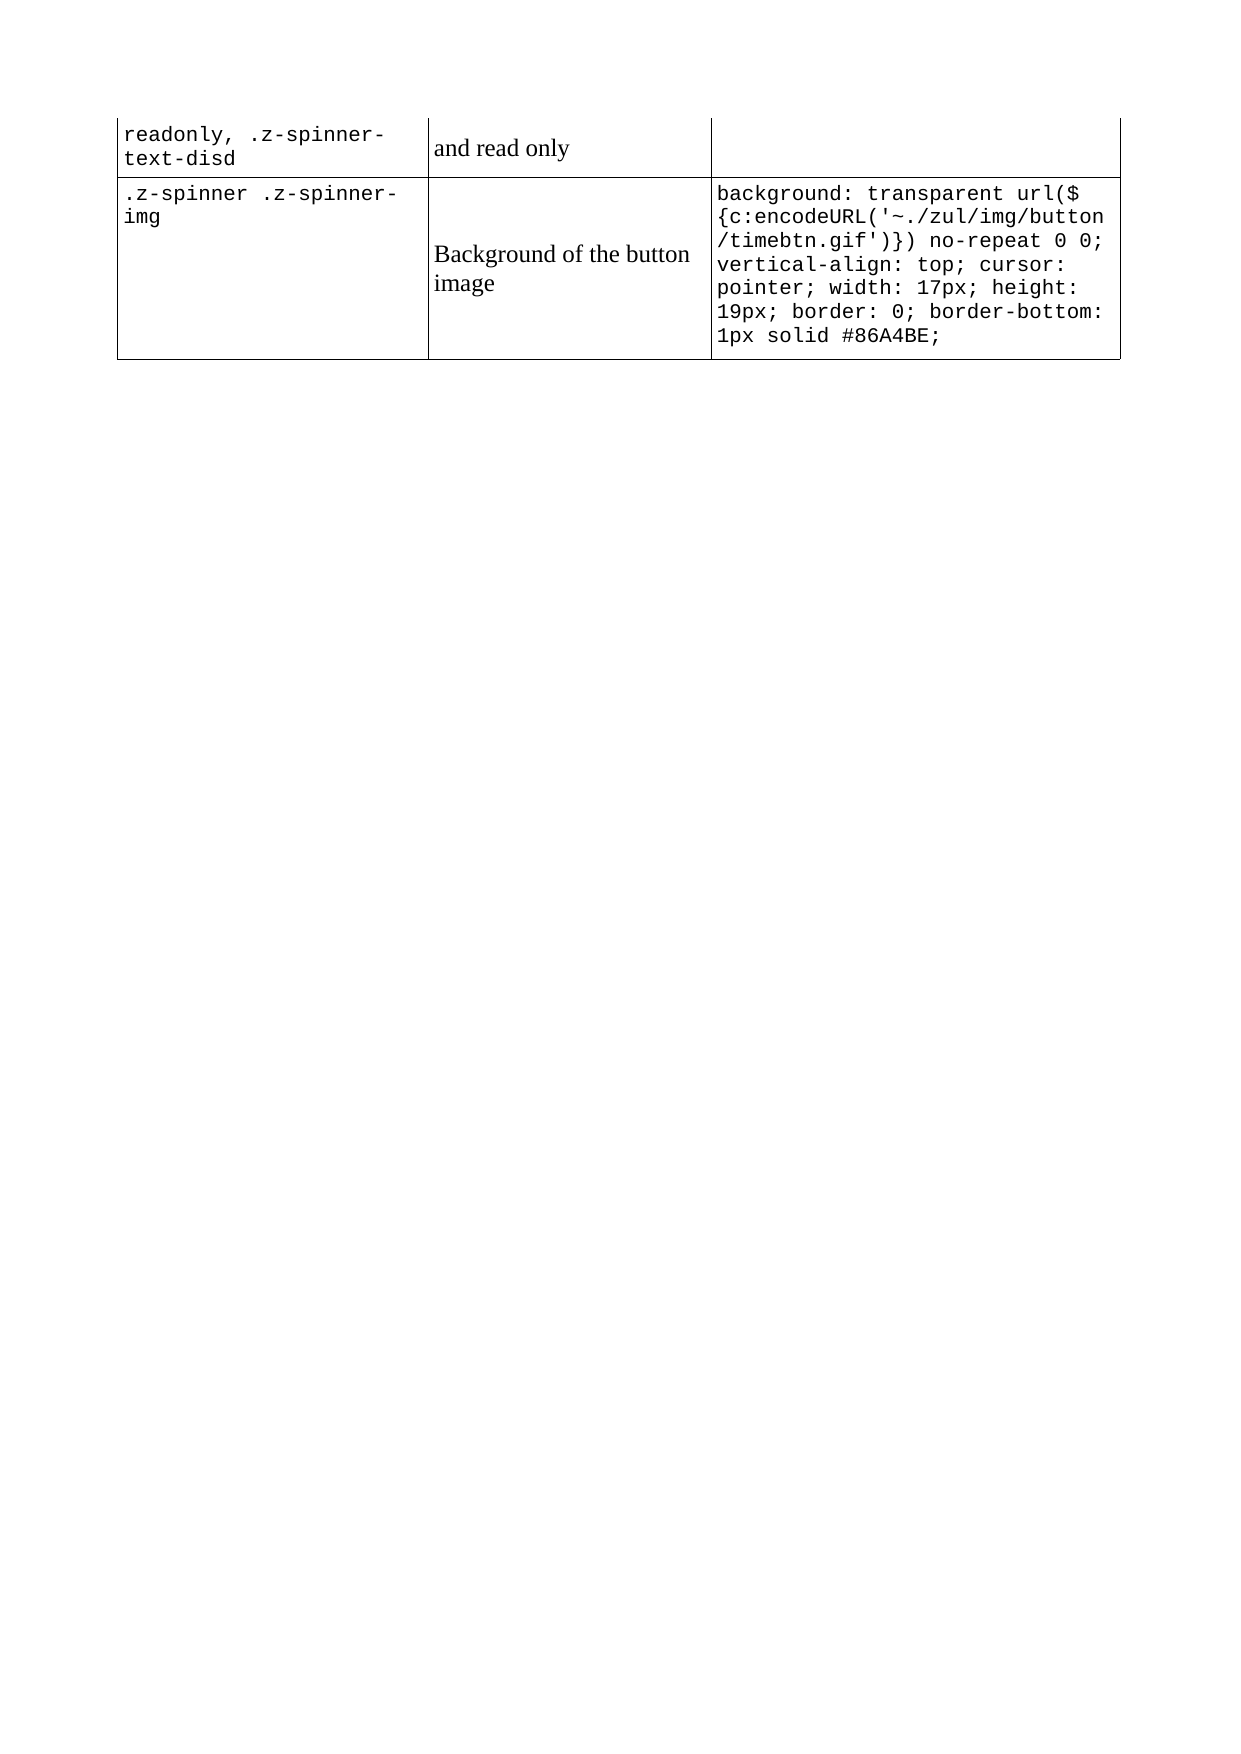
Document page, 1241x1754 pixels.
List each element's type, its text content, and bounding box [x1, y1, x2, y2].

table_cell .z-spinner .z-spinner-img [118, 178, 428, 359]
table_cell [712, 118, 1120, 177]
table_cell background: transparent url(${c:encodeURL('~./zul/img/button/timebtn.gif')}) no-repeat 0 0; vertical-align: top; cursor: pointer; width: 17px; height: 19px; border: 0; border-bottom: 1px solid #86A4BE; [712, 178, 1120, 359]
table_cell Background of the button image [429, 178, 711, 359]
table_cell and read only [429, 118, 711, 177]
table_cell readonly, .z-spinner-text-disd [118, 118, 428, 177]
